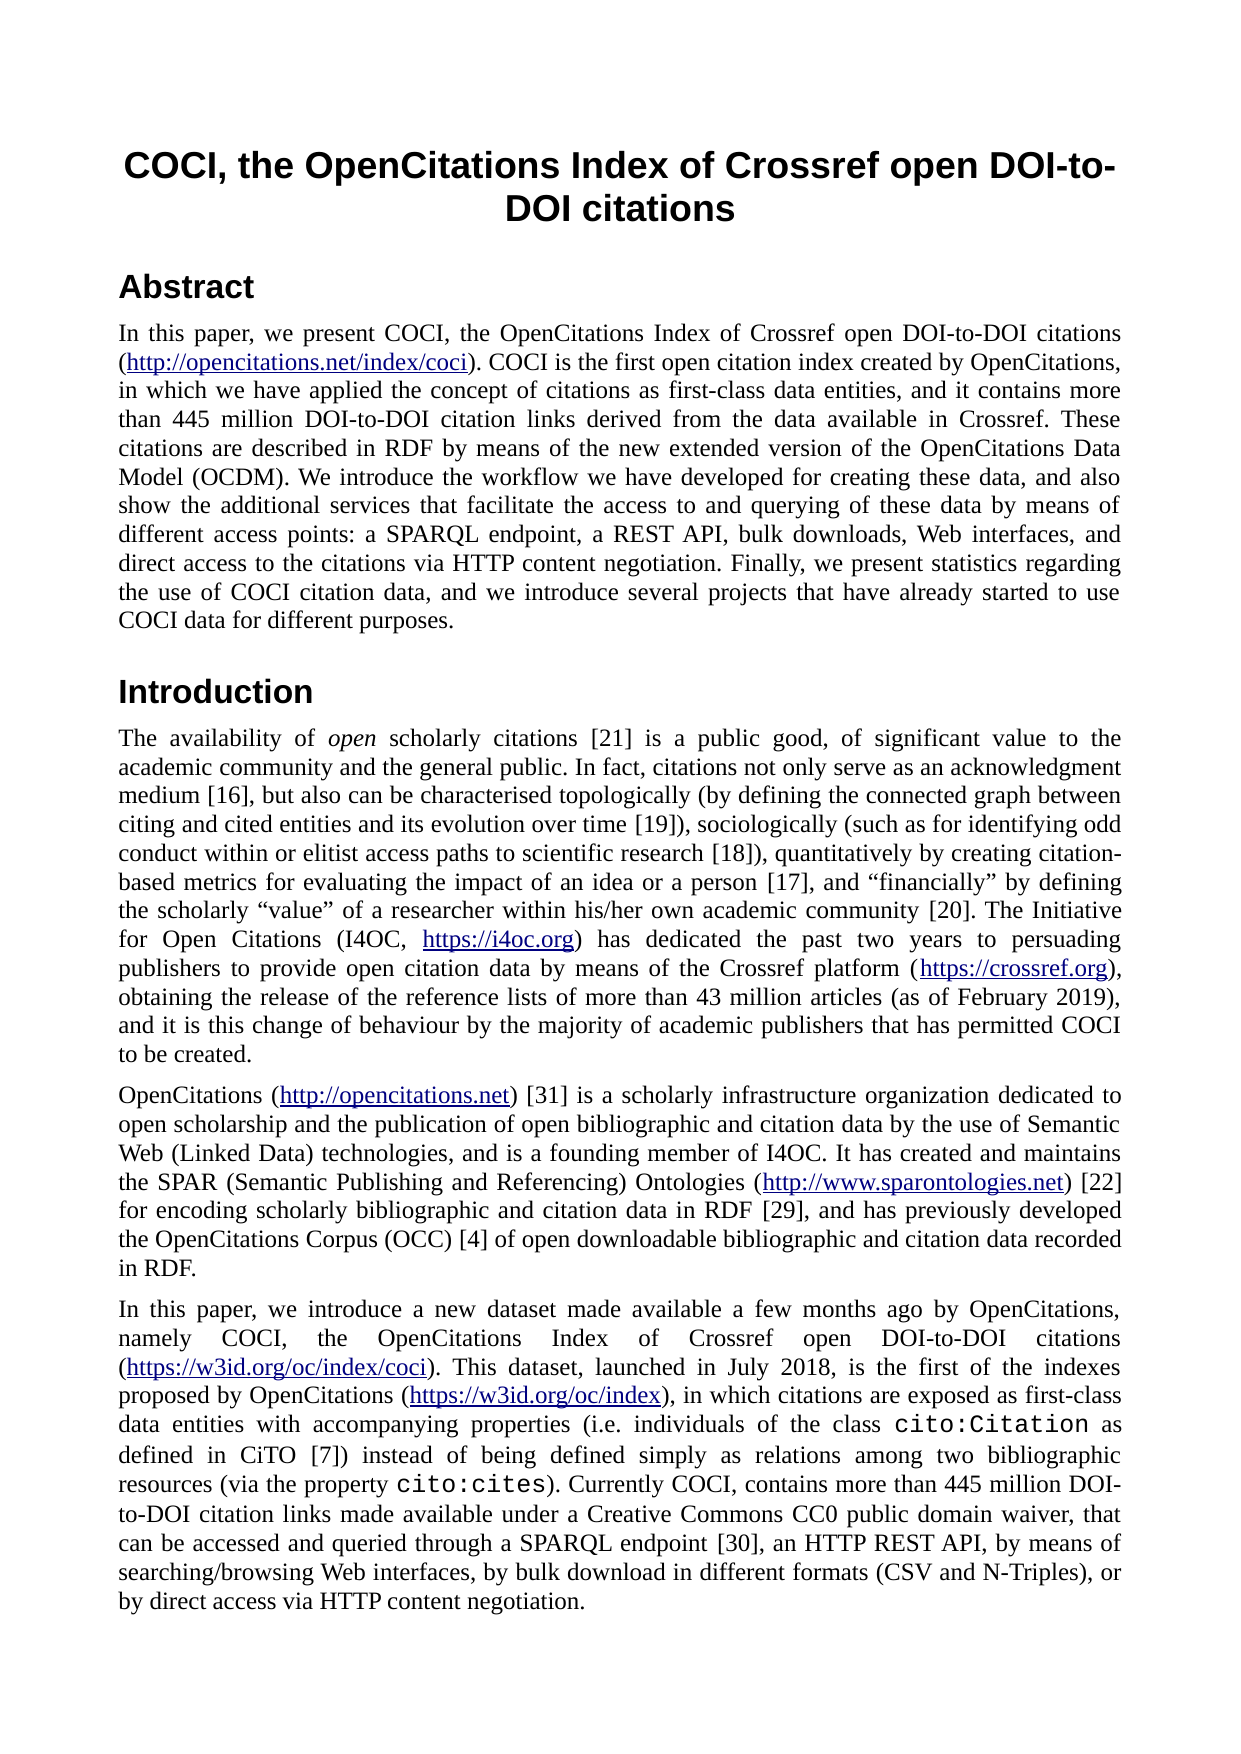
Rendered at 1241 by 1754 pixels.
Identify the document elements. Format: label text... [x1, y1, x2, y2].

text In this paper, we present COCI, the OpenCitations Index of Crossref open DOI-to-DOI citations (http://opencitations.net/index/coci). COCI is the first open citation index created by OpenCitations, in which we have applied the concept of citations as first-class data entities, and it contains more than 445 million DOI-to-DOI citation links derived from the data available in Crossref. These citations are described in RDF by means of the new extended version of the OpenCitations Data Model (OCDM). We introduce the workflow we have developed for creating these data, and also show the additional services that facilitate the access to and querying of these data by means of different access points: a SPARQL endpoint, a REST API, bulk downloads, Web interfaces, and direct access to the citations via HTTP content negotiation. Finally, we present statistics regarding the use of COCI citation data, and we introduce several projects that have already started to use COCI data for different purposes. [118, 318, 1122, 634]
text The availability of open scholarly citations [21] is a public good, of significant value to the academic community and the general public. In fact, citations not only serve as an acknowledgment medium [16], but also can be characterised topologically (by defining the connected graph between citing and cited entities and its evolution over time [19]), sociologically (such as for identifying odd conduct within or elitist access paths to scientific research [18]), quantitatively by creating citation-based metrics for evaluating the impact of an idea or a person [17], and “financially” by defining the scholarly “value” of a researcher within his/her own academic community [20]. The Initiative for Open Citations (I4OC, https://i4oc.org) has dedicated the past two years to persuading publishers to provide open citation data by means of the Crossref platform (https://crossref.org), obtaining the release of the reference lists of more than 43 million articles (as of February 2019), and it is this change of behaviour by the majority of academic publishers that has permitted COCI to be created. [118, 723, 1122, 1068]
text OpenCitations (http://opencitations.net) [31] is a scholarly infrastructure organization dedicated to open scholarship and the publication of open bibliographic and citation data by the use of Semantic Web (Linked Data) technologies, and is a founding member of I4OC. It has created and maintains the SPAR (Semantic Publishing and Referencing) Ontologies (http://www.sparontologies.net) [22] for encoding scholarly bibliographic and citation data in RDF [29], and has previously developed the OpenCitations Corpus (OCC) [4] of open downloadable bibliographic and citation data recorded in RDF. [118, 1080, 1122, 1282]
text In this paper, we introduce a new dataset made available a few months ago by OpenCitations, namely COCI, the OpenCitations Index of Crossref open DOI-to-DOI citations (https://w3id.org/oc/index/coci). This dataset, launched in July 2018, is the first of the indexes proposed by OpenCitations (https://w3id.org/oc/index), in which citations are exposed as first-class data entities with accompanying properties (i.e. individuals of the class cito:Citation as defined in CiTO [7]) instead of being defined simply as relations among two bibliographic resources (via the property cito:cites). Currently COCI, contains more than 445 million DOI-to-DOI citation links made available under a Creative Commons CC0 public domain waiver, that can be accessed and queried through a SPARQL endpoint [30], an HTTP REST API, by means of searching/browsing Web interfaces, by bulk download in different formats (CSV and N-Triples), or by direct access via HTTP content negotiation. [118, 1294, 1122, 1614]
subtitle Abstract [118, 267, 1122, 306]
title COCI, the OpenCitations Index of Crossref open DOI-to-DOI citations [118, 143, 1122, 229]
subtitle Introduction [118, 672, 1122, 710]
